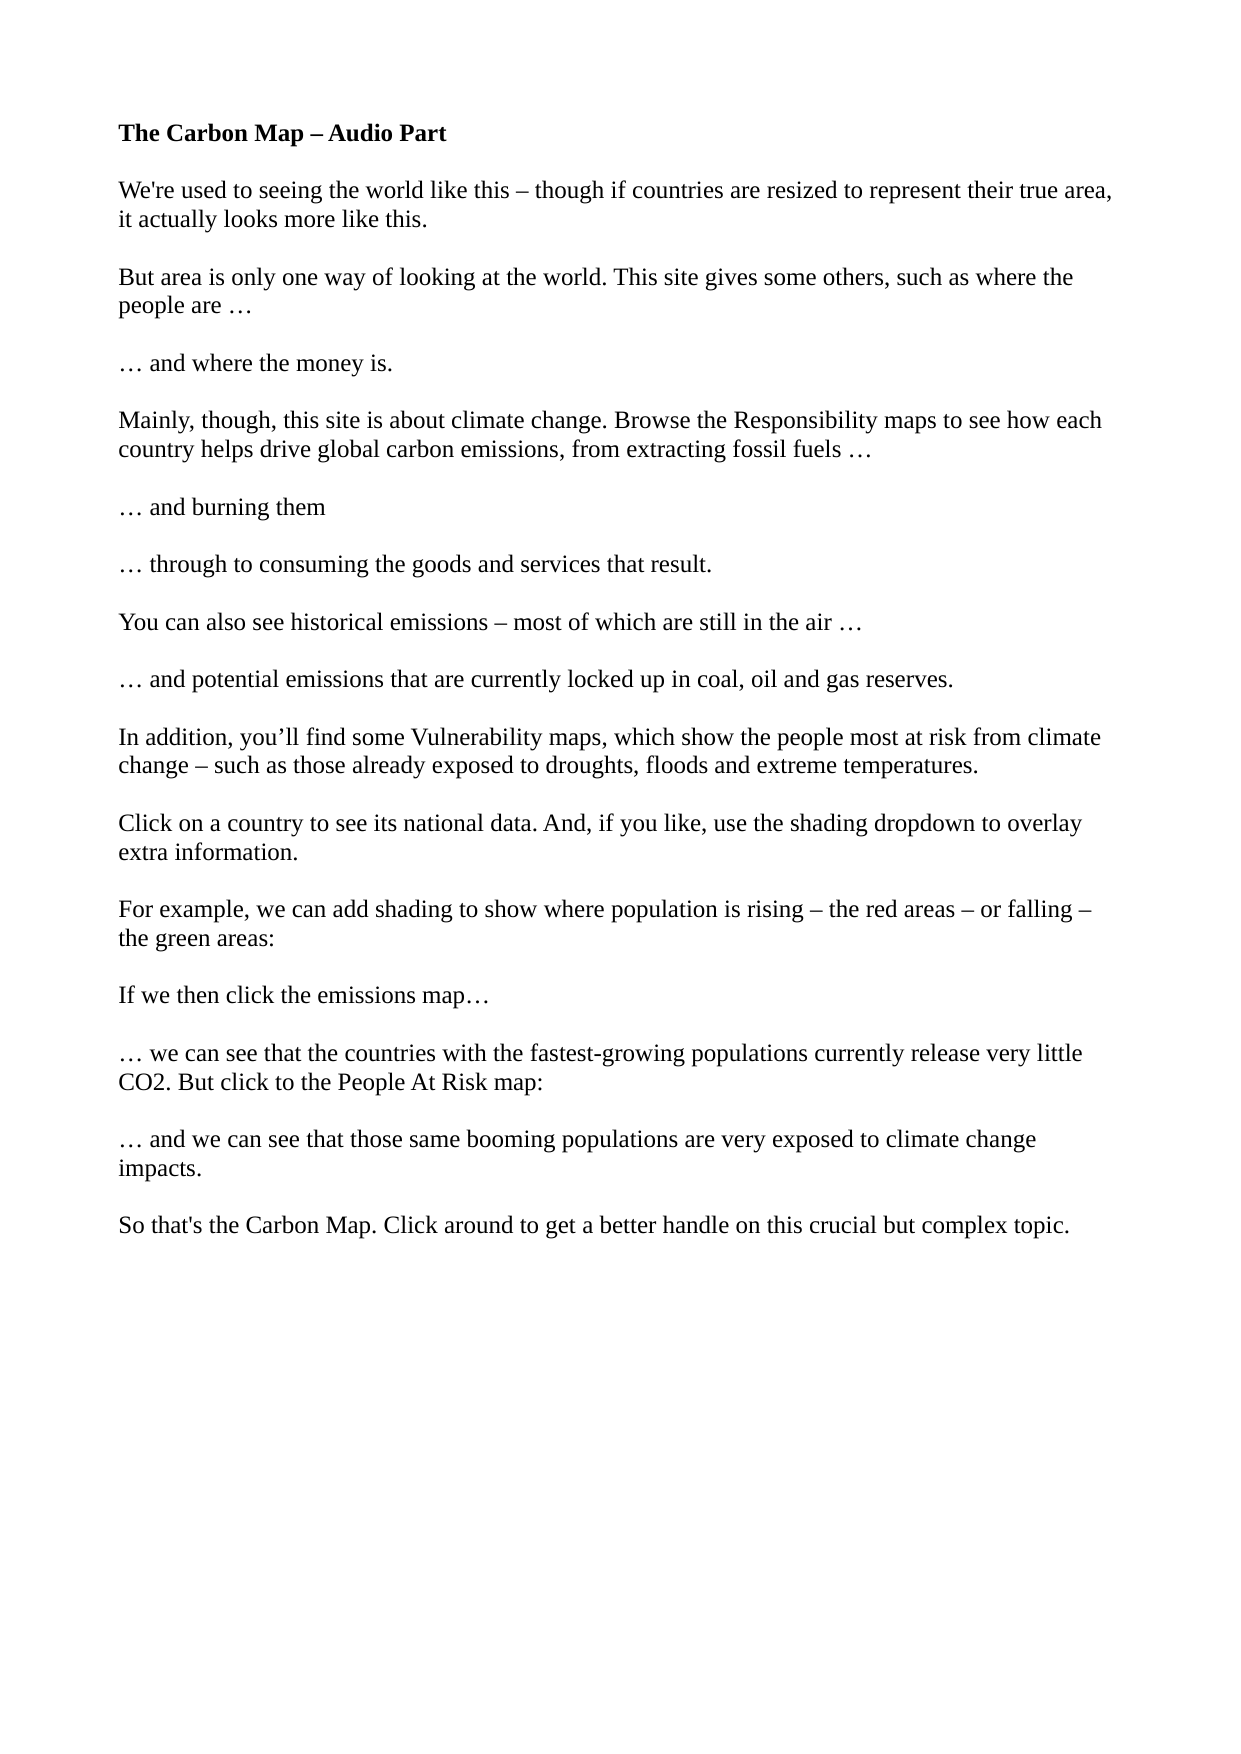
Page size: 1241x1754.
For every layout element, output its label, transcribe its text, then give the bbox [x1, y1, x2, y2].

text … and where the money is. [118, 348, 1122, 377]
text But area is only one way of looking at the world. This site gives some others, such as where the people are … [118, 262, 1122, 319]
text In addition, you’ll find some Vulnerability maps, which show the people most at risk from climate change – such as those already exposed to droughts, floods and extreme temperatures. [118, 722, 1122, 779]
text … and burning them [118, 492, 1122, 521]
text Click on a country to see its national data. And, if you like, use the shading dropdown to overlay extra information. [118, 808, 1122, 866]
text If we then click the emissions map… [118, 981, 1122, 1009]
text We're used to seeing the world like this – though if countries are resized to represent their true area, it actually looks more like this. [118, 176, 1122, 233]
text … we can see that the countries with the fastest-growing populations currently release very little CO2. But click to the People At Risk map: [118, 1038, 1122, 1096]
text The Carbon Map – Audio Part [118, 118, 1122, 147]
text Mainly, though, this site is about climate change. Browse the Responsibility maps to see how each country helps drive global carbon emissions, from extracting fossil fuels … [118, 406, 1122, 463]
text You can also see historical emissions – most of which are still in the air … [118, 607, 1122, 636]
text … through to consuming the goods and services that result. [118, 549, 1122, 578]
text So that's the Carbon Map. Click around to get a better handle on this crucial but complex topic. [118, 1211, 1122, 1239]
text … and potential emissions that are currently locked up in coal, oil and gas reserves. [118, 664, 1122, 693]
text For example, we can add shading to show where population is rising – the red areas – or falling – the green areas: [118, 894, 1122, 952]
text … and we can see that those same booming populations are very exposed to climate change impacts. [118, 1124, 1122, 1182]
